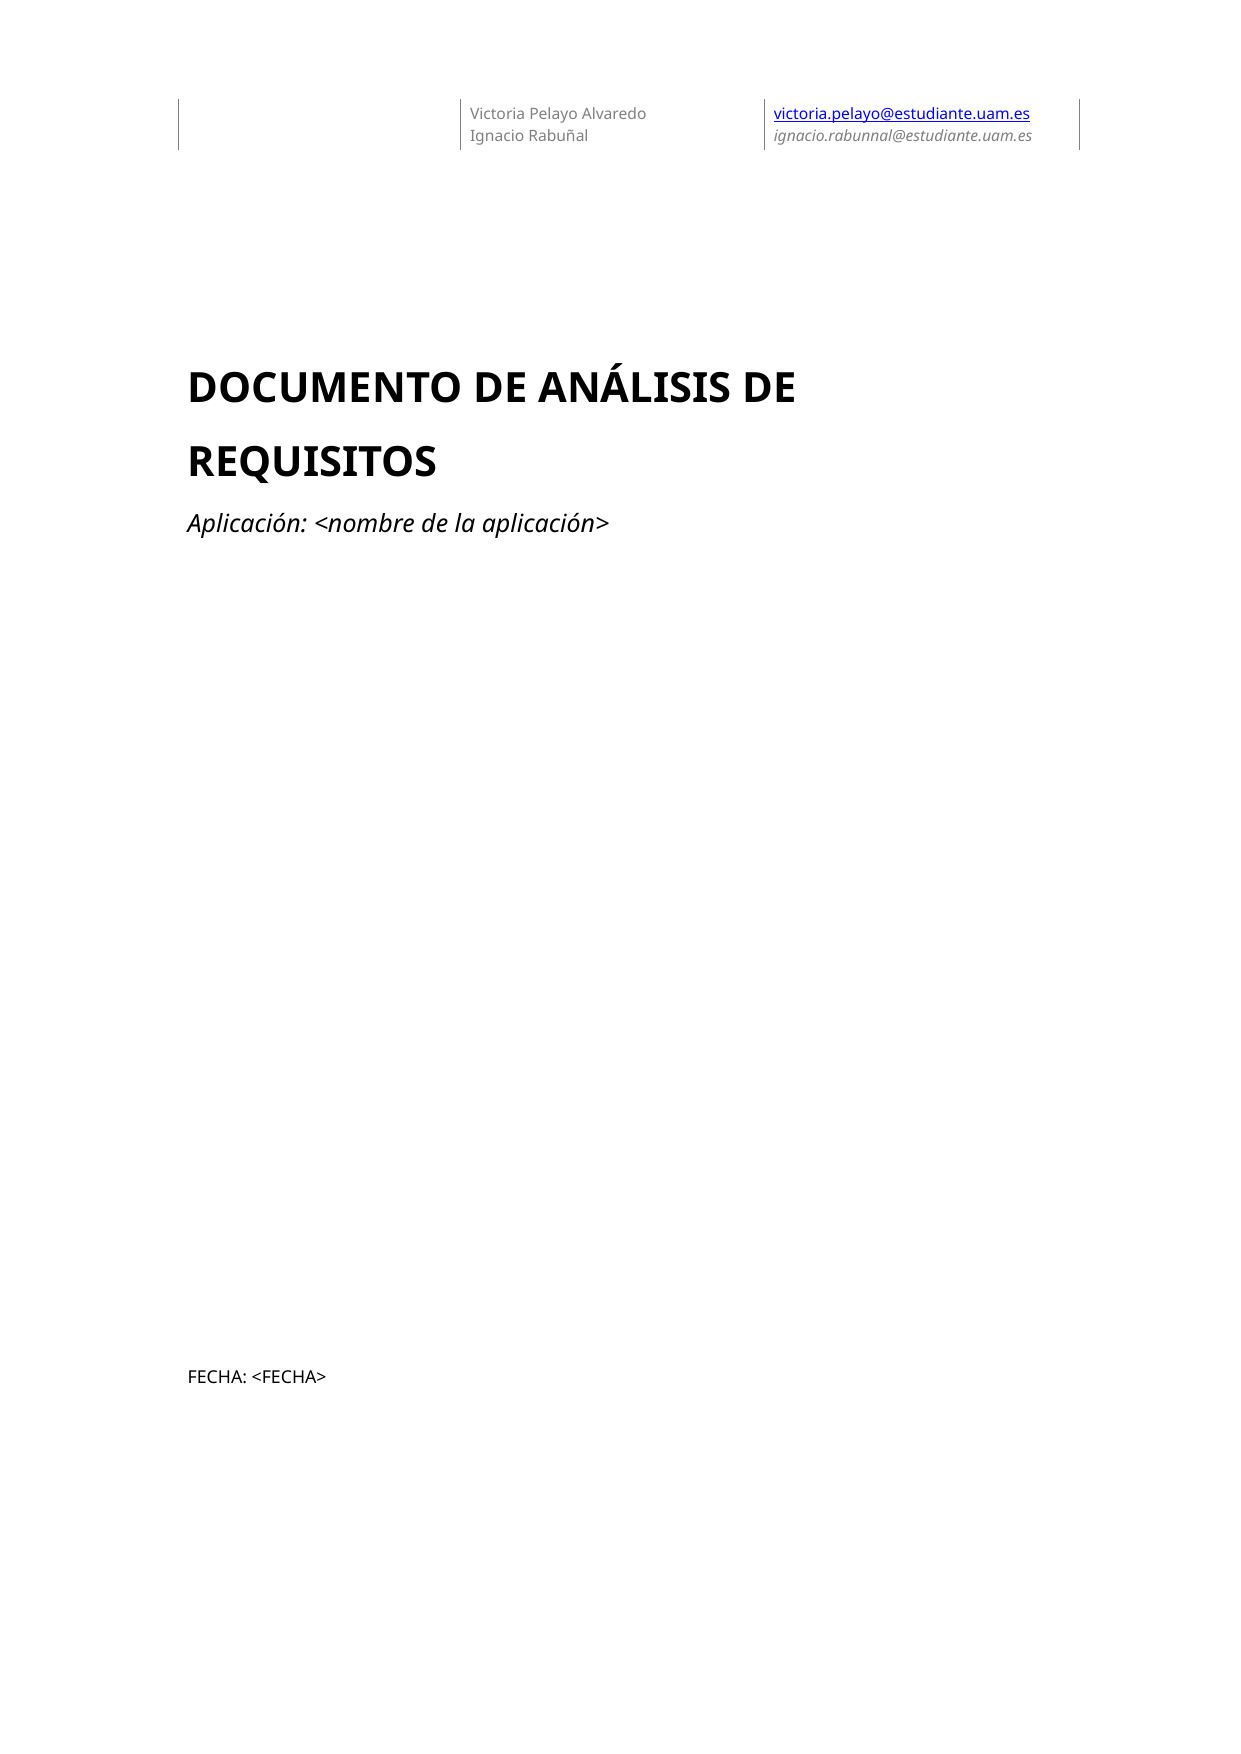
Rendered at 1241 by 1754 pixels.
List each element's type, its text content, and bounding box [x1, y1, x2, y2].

table_header victoria.pelayo@estudiante.uam.es ignacio.rabunnal@estudiante.uam.es [765, 99, 1079, 149]
table_header [179, 99, 460, 149]
text Aplicación: <nombre de la aplicación> [187, 505, 1053, 539]
text DOCUMENTO DE ANÁLISIS DE REQUISITOS [187, 358, 1053, 488]
text FECHA: <FECHA> [187, 1365, 1053, 1389]
table_header Victoria Pelayo Alvaredo Ignacio Rabuñal [461, 99, 764, 149]
